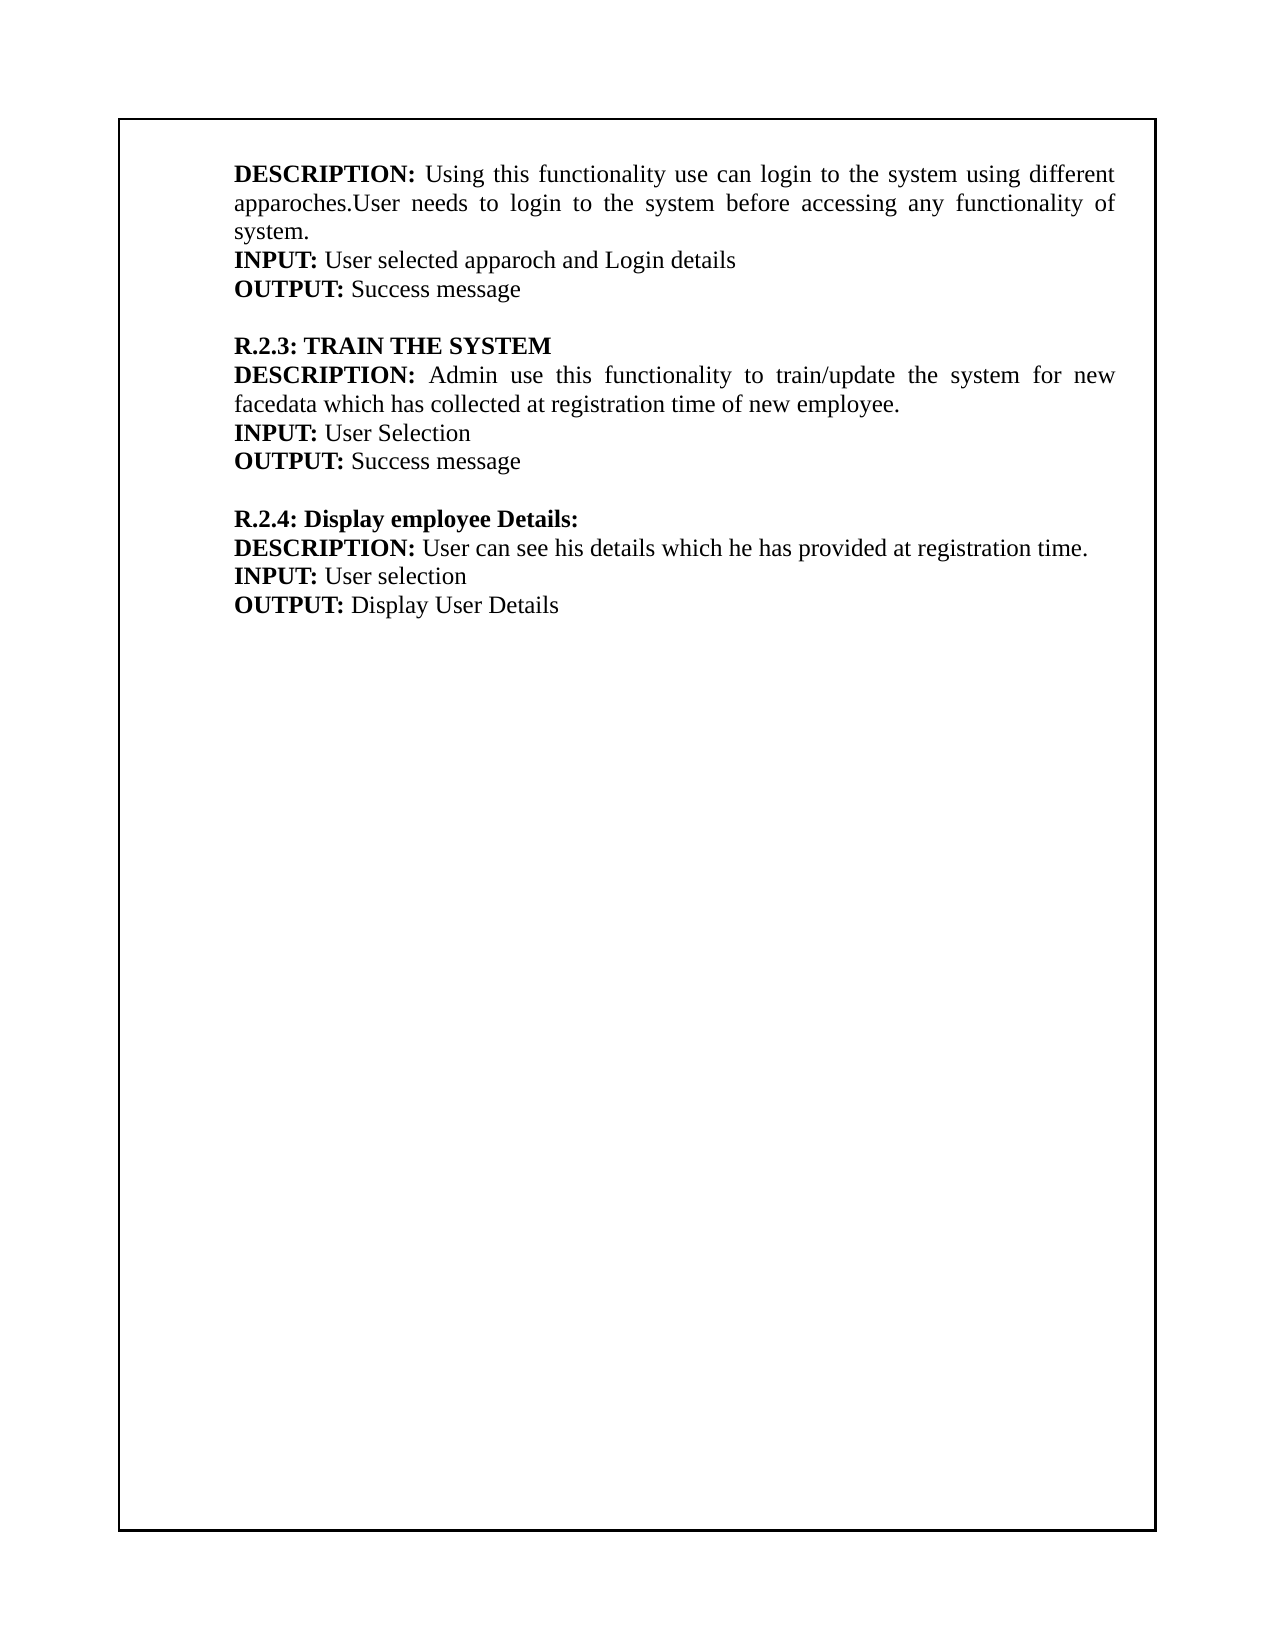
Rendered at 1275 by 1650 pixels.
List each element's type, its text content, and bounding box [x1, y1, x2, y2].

text INPUT: User selected apparoch and Login details [234, 245, 1116, 274]
text OUTPUT: Success message [234, 274, 1116, 303]
text OUTPUT: Display User Details [234, 590, 1116, 619]
text DESCRIPTION: User can see his details which he has provided at registration time. [234, 533, 1116, 561]
text DESCRIPTION: Admin use this functionality to train/update the system for new facedata which has collected at registration time of new employee. [234, 360, 1116, 418]
text INPUT: User selection [234, 561, 1116, 590]
text DESCRIPTION: Using this functionality use can login to the system using different apparoches.User needs to login to the system before accessing any functionality of system. [234, 159, 1116, 245]
text OUTPUT: Success message [234, 446, 1116, 475]
text INPUT: User Selection [234, 418, 1116, 446]
text R.2.3: TRAIN THE SYSTEM [234, 331, 1116, 360]
text R.2.4: Display employee Details: [234, 504, 1116, 533]
